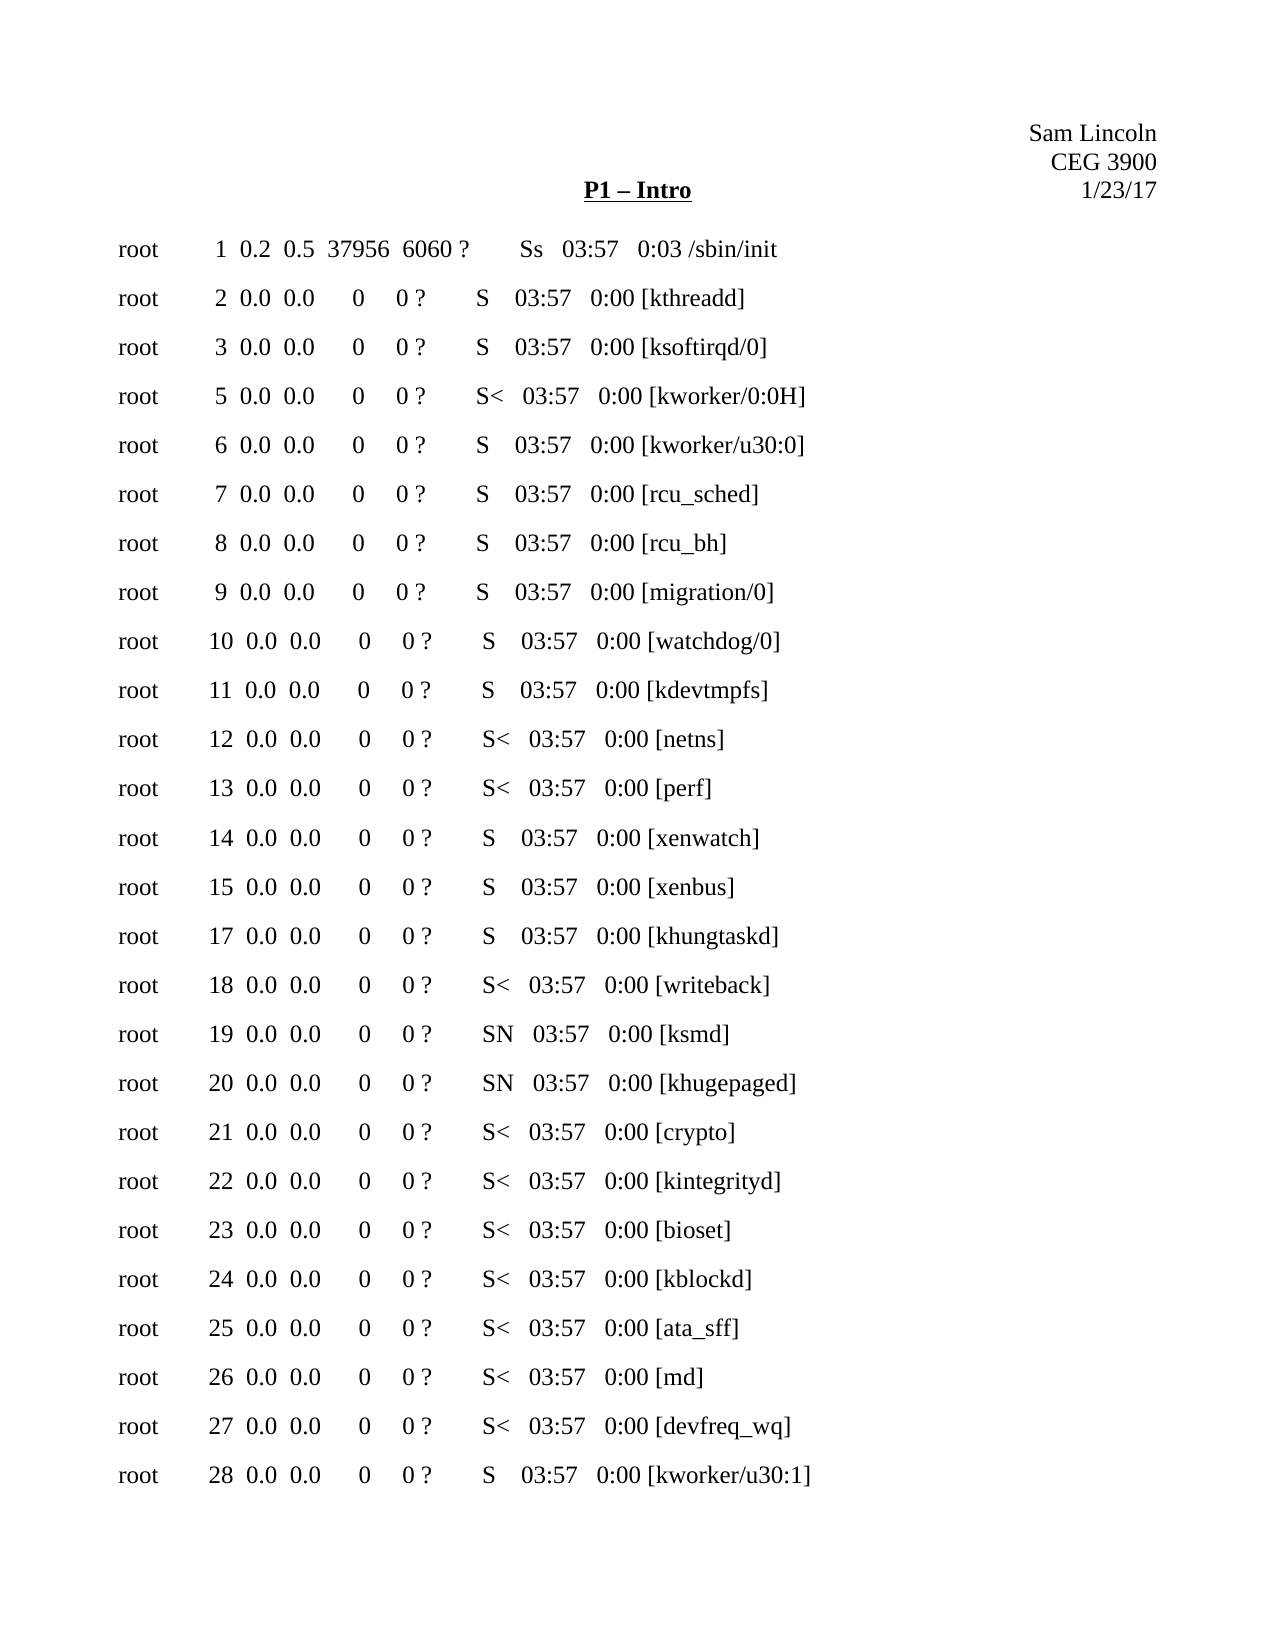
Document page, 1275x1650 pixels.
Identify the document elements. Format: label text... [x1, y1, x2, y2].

text root 17 0.0 0.0 0 0 ? S 03:57 0:00 [khungtaskd] [118, 921, 1157, 949]
text root 18 0.0 0.0 0 0 ? S< 03:57 0:00 [writeback] [118, 970, 1157, 998]
text root 23 0.0 0.0 0 0 ? S< 03:57 0:00 [bioset] [118, 1215, 1157, 1244]
text root 27 0.0 0.0 0 0 ? S< 03:57 0:00 [devfreq_wq] [118, 1411, 1157, 1440]
text root 6 0.0 0.0 0 0 ? S 03:57 0:00 [kworker/u30:0] [118, 430, 1157, 459]
text root 20 0.0 0.0 0 0 ? SN 03:57 0:00 [khugepaged] [118, 1068, 1157, 1097]
text root 11 0.0 0.0 0 0 ? S 03:57 0:00 [kdevtmpfs] [118, 675, 1157, 704]
text root 15 0.0 0.0 0 0 ? S 03:57 0:00 [xenbus] [118, 872, 1157, 900]
text root 24 0.0 0.0 0 0 ? S< 03:57 0:00 [kblockd] [118, 1264, 1157, 1293]
text root 28 0.0 0.0 0 0 ? S 03:57 0:00 [kworker/u30:1] [118, 1460, 1157, 1489]
text root 2 0.0 0.0 0 0 ? S 03:57 0:00 [kthreadd] [118, 283, 1157, 312]
text root 10 0.0 0.0 0 0 ? S 03:57 0:00 [watchdog/0] [118, 626, 1157, 655]
text root 12 0.0 0.0 0 0 ? S< 03:57 0:00 [netns] [118, 724, 1157, 753]
text root 13 0.0 0.0 0 0 ? S< 03:57 0:00 [perf] [118, 773, 1157, 802]
text root 22 0.0 0.0 0 0 ? S< 03:57 0:00 [kintegrityd] [118, 1166, 1157, 1195]
text root 25 0.0 0.0 0 0 ? S< 03:57 0:00 [ata_sff] [118, 1313, 1157, 1342]
text root 19 0.0 0.0 0 0 ? SN 03:57 0:00 [ksmd] [118, 1019, 1157, 1048]
text root 21 0.0 0.0 0 0 ? S< 03:57 0:00 [crypto] [118, 1117, 1157, 1146]
text root 5 0.0 0.0 0 0 ? S< 03:57 0:00 [kworker/0:0H] [118, 381, 1157, 410]
text root 8 0.0 0.0 0 0 ? S 03:57 0:00 [rcu_bh] [118, 528, 1157, 557]
text root 26 0.0 0.0 0 0 ? S< 03:57 0:00 [md] [118, 1362, 1157, 1391]
text root 7 0.0 0.0 0 0 ? S 03:57 0:00 [rcu_sched] [118, 479, 1157, 508]
text root 3 0.0 0.0 0 0 ? S 03:57 0:00 [ksoftirqd/0] [118, 332, 1157, 361]
text root 9 0.0 0.0 0 0 ? S 03:57 0:00 [migration/0] [118, 577, 1157, 606]
text root 14 0.0 0.0 0 0 ? S 03:57 0:00 [xenwatch] [118, 823, 1157, 851]
text root 1 0.2 0.5 37956 6060 ? Ss 03:57 0:03 /sbin/init [118, 234, 1157, 263]
